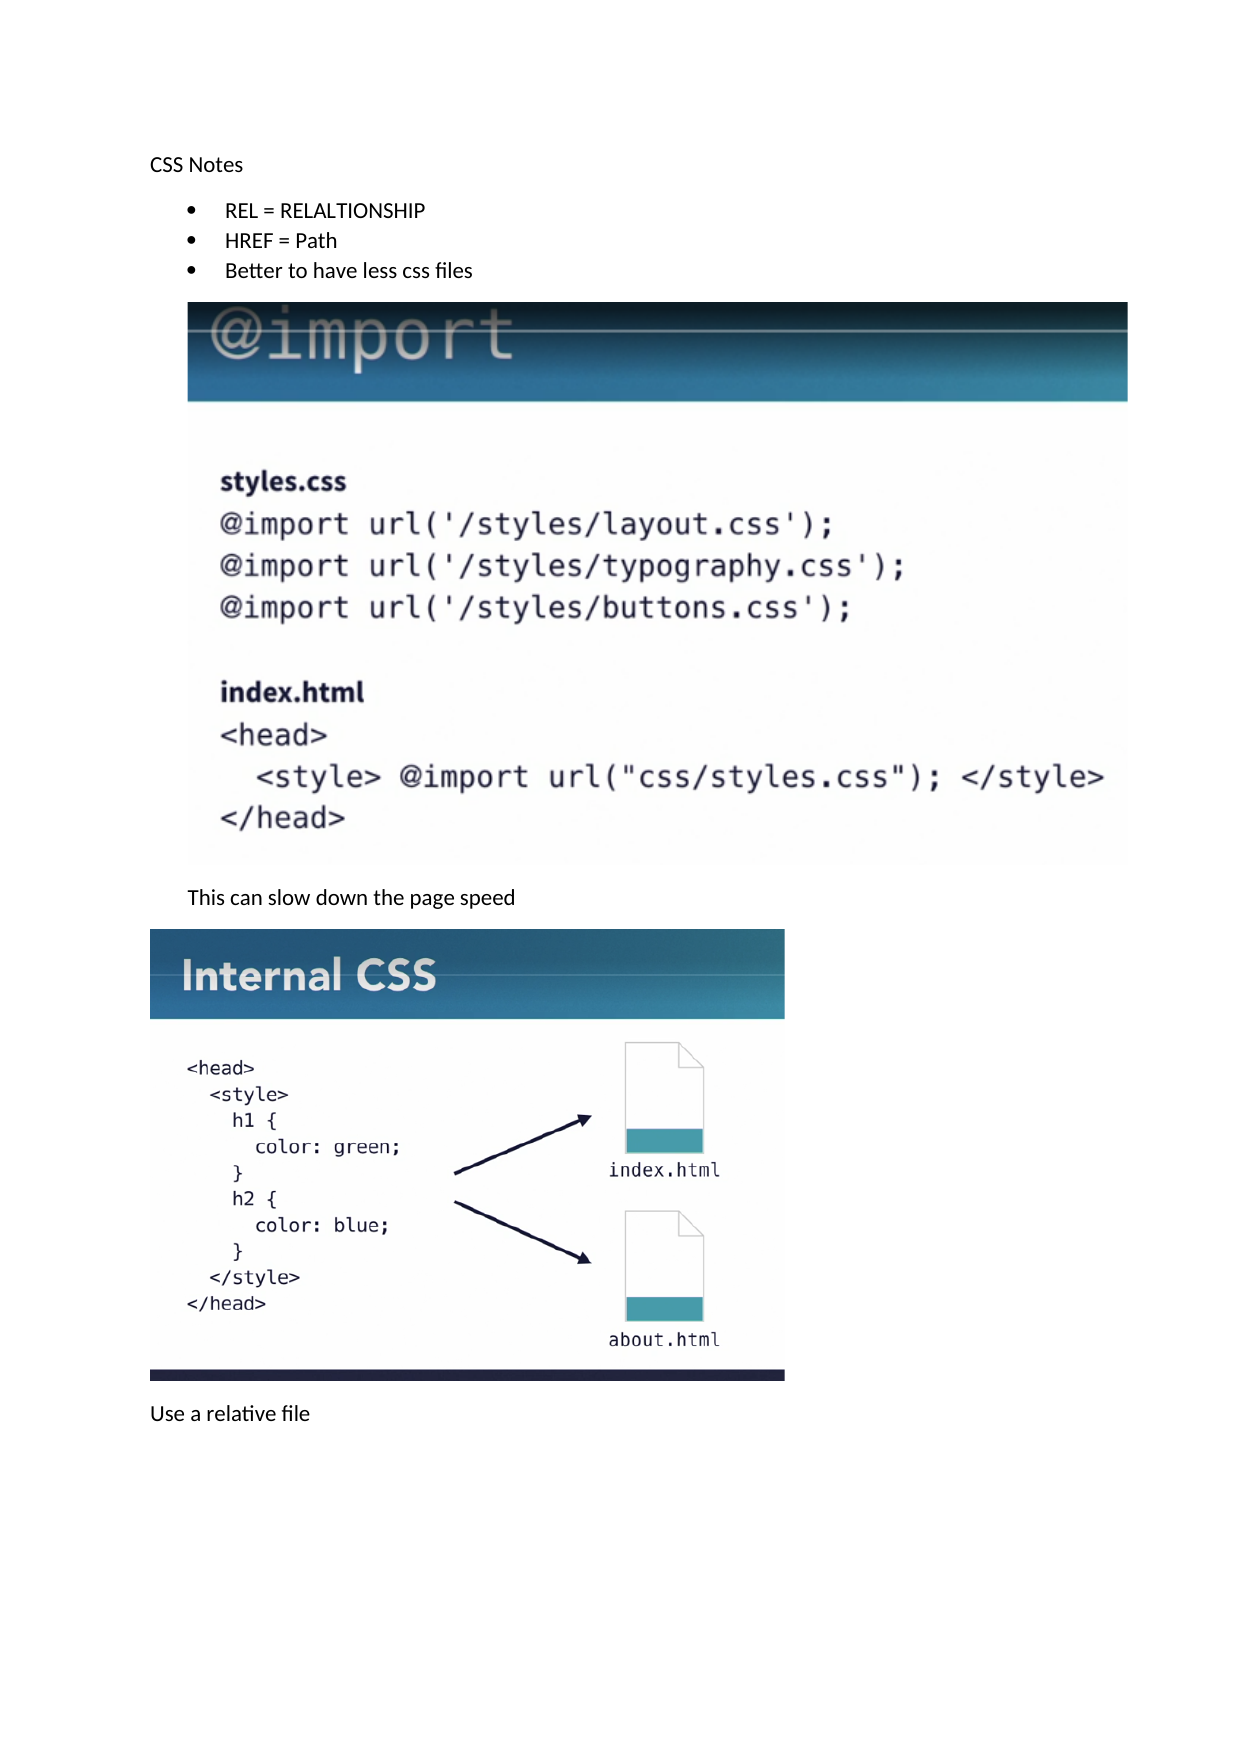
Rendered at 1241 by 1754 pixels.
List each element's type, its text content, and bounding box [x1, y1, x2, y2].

text Use a relative file [150, 1399, 1090, 1427]
text This can slow down the page speed [187, 883, 1090, 911]
list REL = RELALTIONSHIP [187, 197, 1090, 224]
list Better to have less css files [187, 256, 1090, 284]
text CSS Notes [150, 150, 1090, 178]
list HREF = Path [187, 226, 1090, 254]
